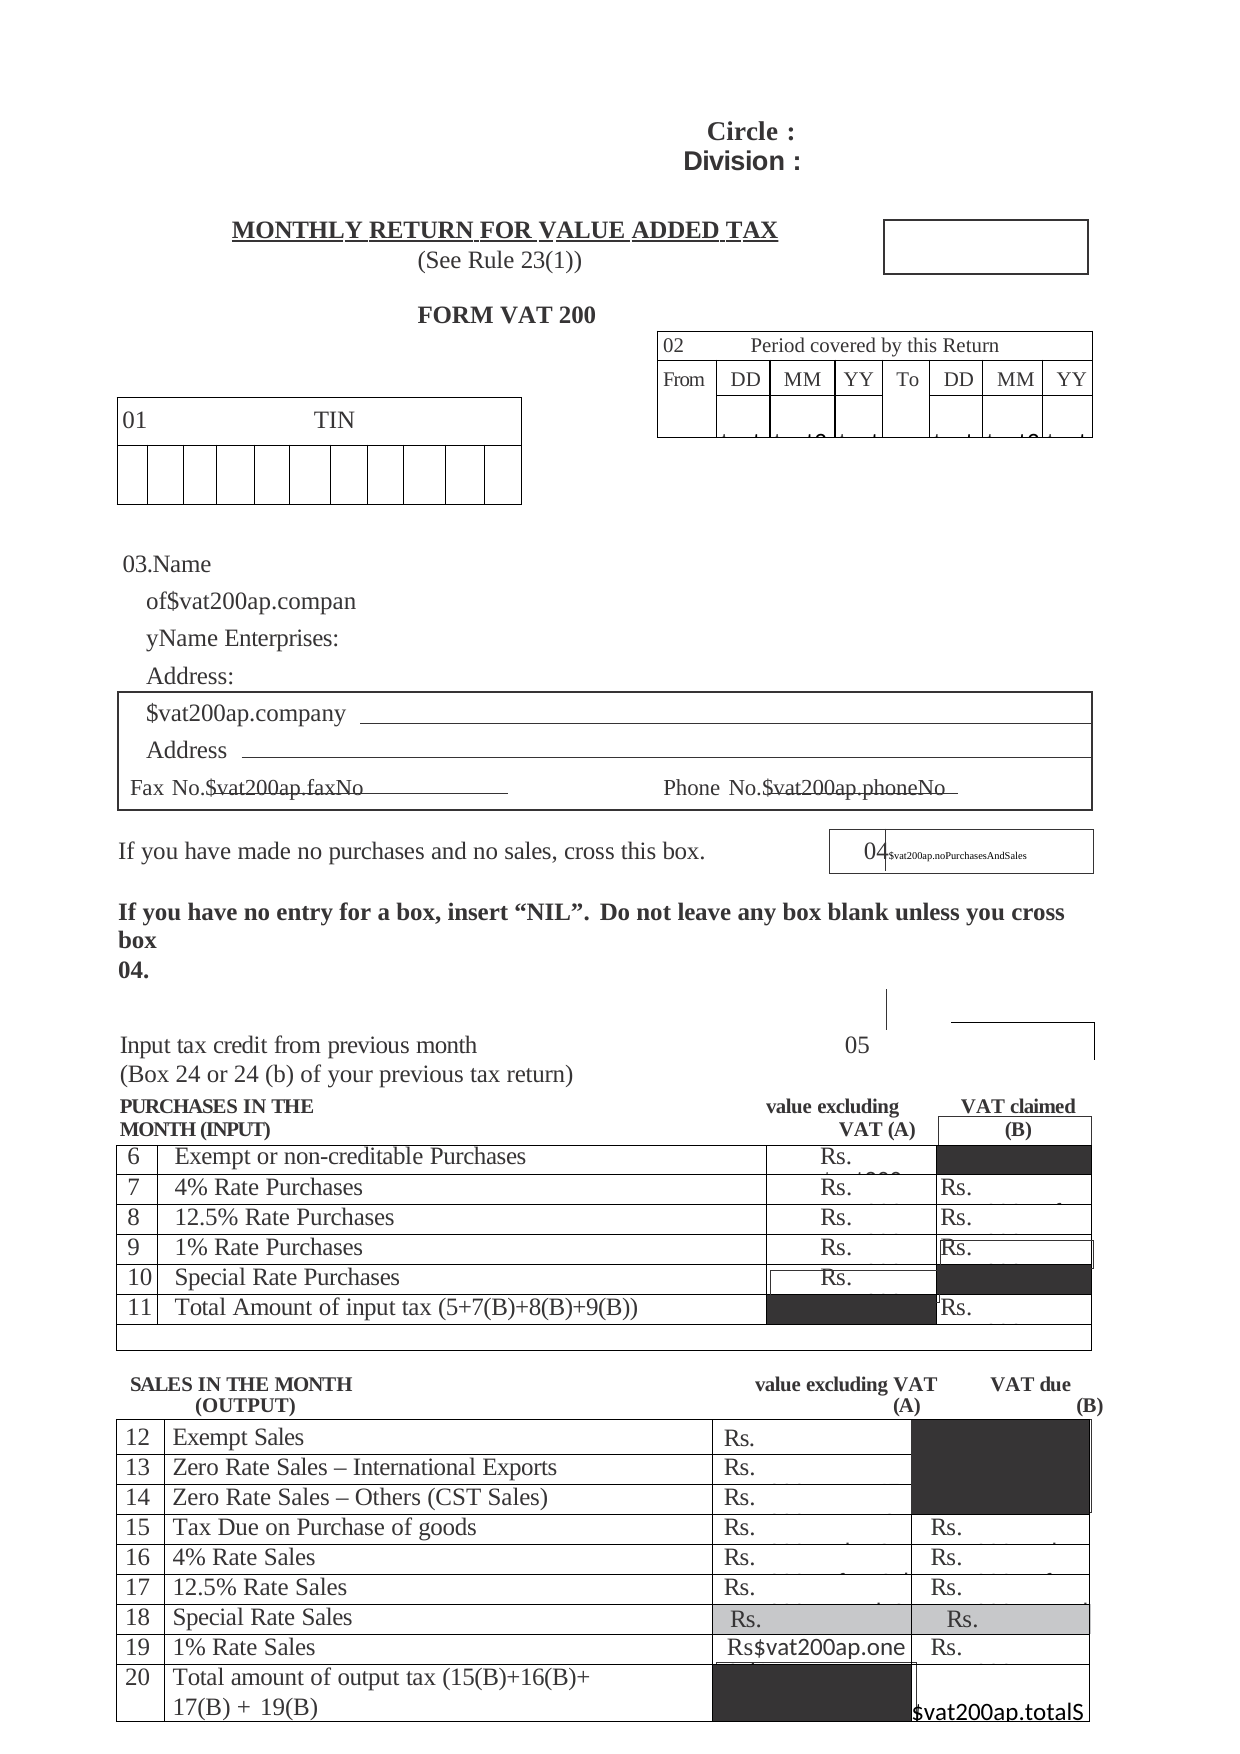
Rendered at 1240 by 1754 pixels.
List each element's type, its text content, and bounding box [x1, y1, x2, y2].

table_cell DD [717, 361, 769, 395]
table_cell Rs.$vat200ap.twelvPurA [767, 1205, 936, 1234]
table_cell Rs.$vat200ap.twelvPurB [937, 1205, 1091, 1234]
table_header [911, 1420, 1089, 1514]
table_cell [937, 1265, 1091, 1294]
table_cell From [658, 361, 716, 437]
table_cell VAT claimed (B) [951, 1092, 1094, 1149]
table_cell Special Rate Sales [165, 1605, 712, 1634]
table_cell 1% Rate Purchases [158, 1235, 766, 1264]
text Rs. Rs. [912, 1606, 1089, 1632]
table_header Exempt or non-creditable Purchases [158, 1149, 766, 1174]
table_cell Rs.$vat200ap.fourSalB [912, 1545, 1089, 1574]
text Division : [683, 146, 1104, 176]
table_cell Rs.$vat200ap.fourSalA [713, 1545, 911, 1574]
table_cell 12.5% Rate Sales [165, 1575, 712, 1604]
table_cell 16 [117, 1545, 164, 1574]
table_cell [717, 1605, 911, 1633]
table_cell [148, 446, 183, 504]
table_cell Rs.$vat200ap.dueOnPurGoodsB [912, 1515, 1089, 1544]
table_cell Rs.$vat200ap.specialRatePurA [767, 1265, 936, 1294]
table_cell Rs.$vat200ap.fourPurB [937, 1175, 1091, 1204]
table_cell To [883, 361, 929, 437]
table_cell [255, 446, 289, 504]
table_cell 17 [117, 1575, 164, 1604]
table_cell $vat200ap.toYY [1043, 396, 1092, 437]
table_cell Total amount of output tax (15(B)+16(B)+ 17(B) + 19(B) [165, 1665, 712, 1721]
table_cell [117, 1325, 1091, 1350]
text 04. [118, 956, 1104, 984]
table_header 02 Period covered by this Return [658, 332, 1092, 359]
table_cell [446, 446, 484, 504]
table_cell 18 [117, 1605, 164, 1634]
table_header [915, 1420, 1089, 1512]
table_cell [717, 1665, 911, 1721]
table_header Rs.$vat200ap.exemptPurA [767, 1149, 936, 1174]
table_header $vat200ap.taxCreditFromPreMnth [951, 1023, 1094, 1060]
text Rs. Rs. [730, 1606, 911, 1632]
table_header 01 TIN [118, 398, 521, 444]
table_cell YY [1043, 361, 1092, 395]
table_cell YY [836, 361, 882, 395]
table_cell Rs.$vat200ap.twelvSalA [713, 1575, 911, 1604]
table_cell 14 [117, 1485, 164, 1514]
table_cell 9 [117, 1235, 157, 1264]
table_cell 4% Rate Sales [165, 1545, 712, 1574]
text If you have made no purchases and no sales, cross this box. 04$vat200ap.noPurchasesAndSales [886, 835, 1093, 866]
table_cell (Box 24 or 24 (b) of your previous tax return) [115, 1060, 659, 1092]
table_cell 13 [117, 1455, 164, 1484]
table_cell 12.5% Rate Purchases [158, 1205, 766, 1234]
table_header [937, 1149, 1091, 1174]
text (OUTPUT) (A) (B) [195, 1396, 1104, 1416]
text SALES IN THE MONTH value excluding VAT VAT due [130, 1372, 1104, 1396]
table_cell Rs.$vat200ap.twelvSalB [912, 1575, 1089, 1604]
text Rs. [824, 1694, 911, 1720]
table_cell [485, 446, 521, 504]
table_cell $vat200ap.toDD [930, 396, 982, 437]
table_cell $vat200ap.totalSalB [917, 1665, 1089, 1721]
table_cell DD [930, 361, 982, 395]
table_cell PURCHASES IN THE MONTH (INPUT) [115, 1092, 659, 1145]
table_cell $vat200ap.toMM [983, 396, 1042, 437]
table_cell Rs.$vat200ap.specialRatePurA [771, 1271, 936, 1294]
table_cell [767, 1295, 936, 1324]
table_cell [659, 1060, 951, 1092]
table_cell Rs.$vat200ap.dueOnPurGoodsA [713, 1515, 911, 1544]
table_cell [290, 446, 330, 504]
table_cell [331, 446, 367, 504]
table_cell $vat200ap.fromYY [836, 396, 882, 437]
table_cell [951, 1060, 1094, 1092]
table_cell Rs.$vat200ap.oneSalB [912, 1635, 1089, 1664]
text (See Rule 23(1)) FORM VAT 200 [417, 240, 1104, 342]
text Fax No.$vat200ap.faxNo Phone No.$vat200ap.phoneNo [130, 775, 1091, 801]
table_cell [771, 1295, 936, 1302]
table_cell $vat200ap.fromDD [717, 396, 769, 437]
table_cell Zero Rate Sales – Others (CST Sales) [165, 1485, 712, 1514]
table_cell 1% Rate Sales [165, 1635, 712, 1664]
table_cell 10 [117, 1265, 157, 1294]
table_header 12 [117, 1420, 164, 1454]
text If you have no entry for a box, insert “NIL”. Do not leave any box blank unless you cross box [118, 897, 1104, 954]
table_cell [368, 446, 403, 504]
text 03.Name of$vat200ap.companyName Enterprises: Address: [122, 549, 358, 691]
table_cell $vat200ap.fromMM [771, 396, 834, 437]
table_cell Rs.$vat200ap.zeroIESalA [713, 1455, 911, 1484]
table_cell Rs.$vat200ap.onePurA [767, 1235, 936, 1264]
table_cell 11 [117, 1295, 157, 1324]
table_cell [184, 446, 216, 504]
text $vat200ap.companyAddress [122, 693, 358, 764]
table_cell Total Amount of input tax (5+7(B)+8(B)+9(B)) [158, 1295, 766, 1324]
table_cell Tax Due on Purchase of goods [165, 1515, 712, 1544]
table_cell Rs.$vat200ap.zeroOtherSalA [713, 1485, 911, 1514]
table_header Exempt Sales [165, 1420, 712, 1454]
table_cell 4% Rate Purchases [158, 1175, 766, 1204]
table_cell Zero Rate Sales – International Exports [165, 1455, 712, 1484]
table_cell Rs.$var200ap.fourPurA [767, 1175, 936, 1204]
table_header 05 [659, 1022, 951, 1060]
text Circle : [707, 115, 1104, 146]
text MONTHLY RETURN FOR VALUE ADDED TAX [232, 216, 1104, 240]
table_cell MM [771, 361, 834, 395]
table_cell Rs.$vat200ap.onePurB [937, 1235, 1091, 1264]
table_cell [217, 446, 254, 504]
text If you have made no purchases and no sales, cross this box. 04$vat200ap.noPurchasesAndSales [118, 835, 829, 866]
table_cell Special Rate Purchases [158, 1265, 766, 1294]
table_header Input tax credit from previous month [115, 1022, 659, 1060]
table_cell value excluding VAT (A) [659, 1092, 951, 1145]
table_cell 19 [117, 1635, 164, 1664]
table_cell Rs$vat200ap.oneSalA [713, 1635, 911, 1664]
table_header 6 [117, 1149, 157, 1174]
table_cell [404, 446, 445, 504]
table_cell 15 [117, 1515, 164, 1544]
table_cell Rs.$vat200ap.totalPurB [937, 1295, 1091, 1324]
table_header Rs.$vat200ap.exemptSalA [713, 1420, 911, 1454]
table_cell 7 [117, 1175, 157, 1204]
table_cell [118, 446, 147, 504]
table_cell 20 [117, 1665, 164, 1721]
table_cell MM [983, 361, 1042, 395]
table_cell Rs.$vat200ap.onePurB [941, 1241, 1091, 1264]
table_cell 8 [117, 1205, 157, 1234]
